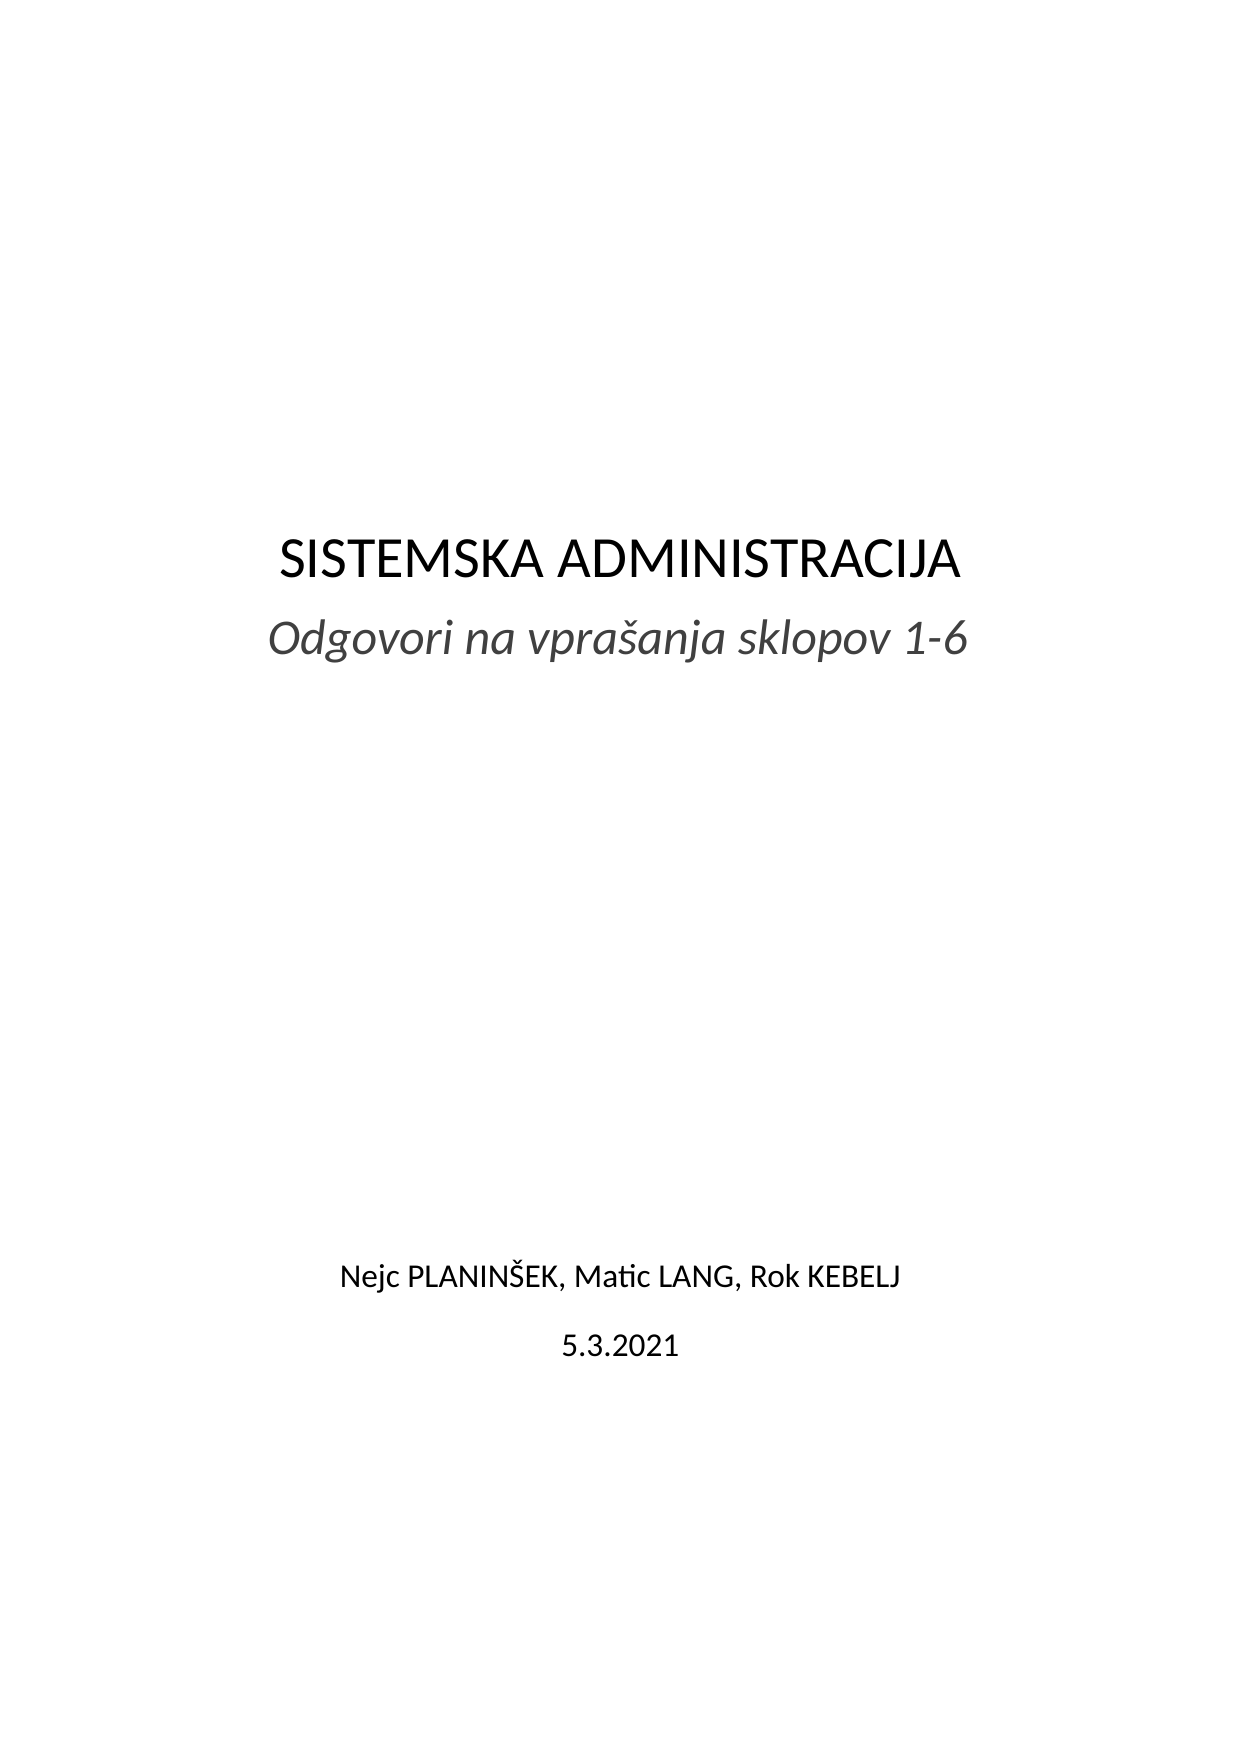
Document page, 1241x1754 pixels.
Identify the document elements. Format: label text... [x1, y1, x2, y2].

text SISTEMSKA ADMINISTRACIJA [118, 521, 1122, 592]
text 5.3.2021 [118, 1324, 1122, 1365]
text Odgovori na vprašanja sklopov 1-6 [118, 606, 1122, 667]
text Nejc PLANINŠEK, Matic LANG, Rok KEBELJ [118, 1255, 1122, 1296]
